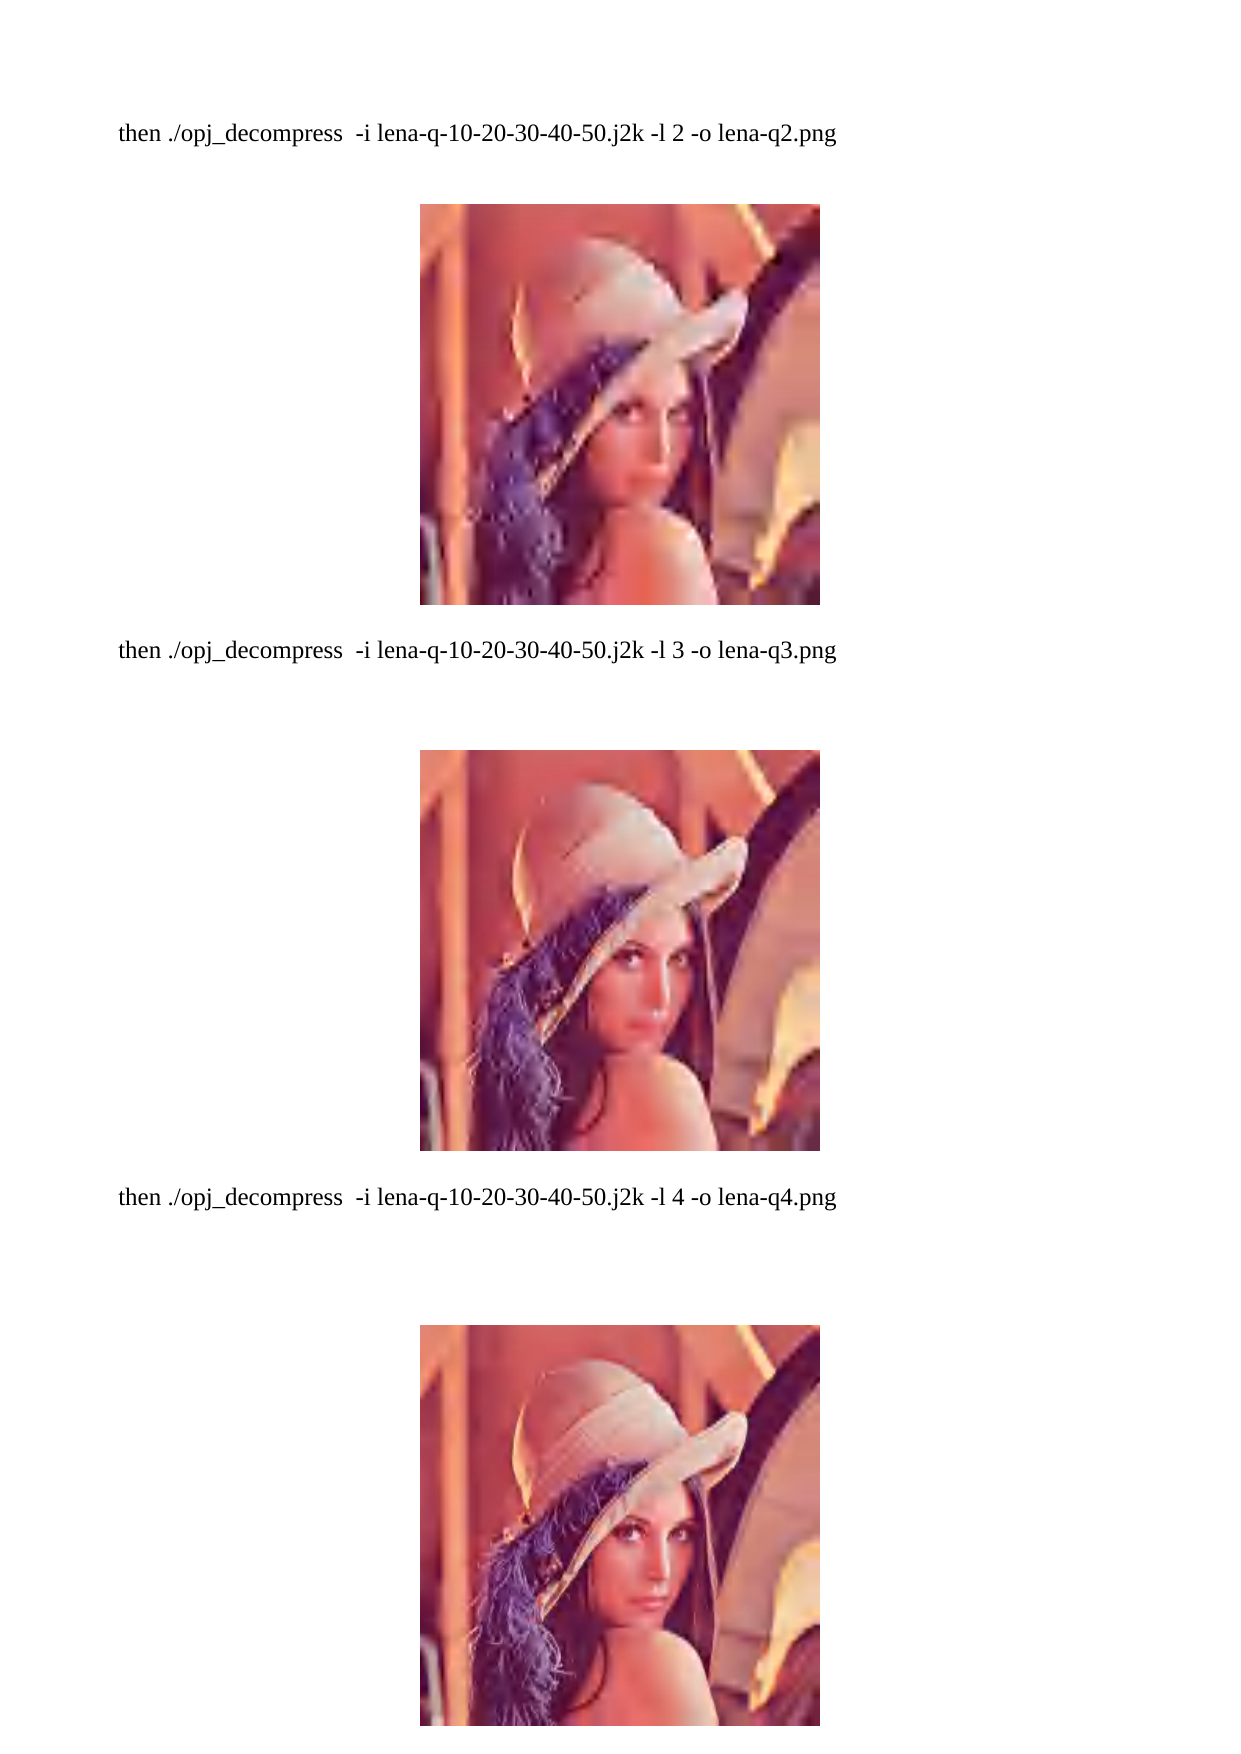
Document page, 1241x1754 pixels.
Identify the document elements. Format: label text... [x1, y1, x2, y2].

text then ./opj_decompress -i lena-q-10-20-30-40-50.j2k -l 2 -o lena-q2.png [118, 118, 1122, 147]
picture [420, 1325, 820, 1726]
picture [420, 204, 820, 605]
text then ./opj_decompress -i lena-q-10-20-30-40-50.j2k -l 3 -o lena-q3.png [118, 636, 1122, 664]
text then ./opj_decompress -i lena-q-10-20-30-40-50.j2k -l 4 -o lena-q4.png [118, 1182, 1122, 1211]
picture [420, 750, 820, 1151]
